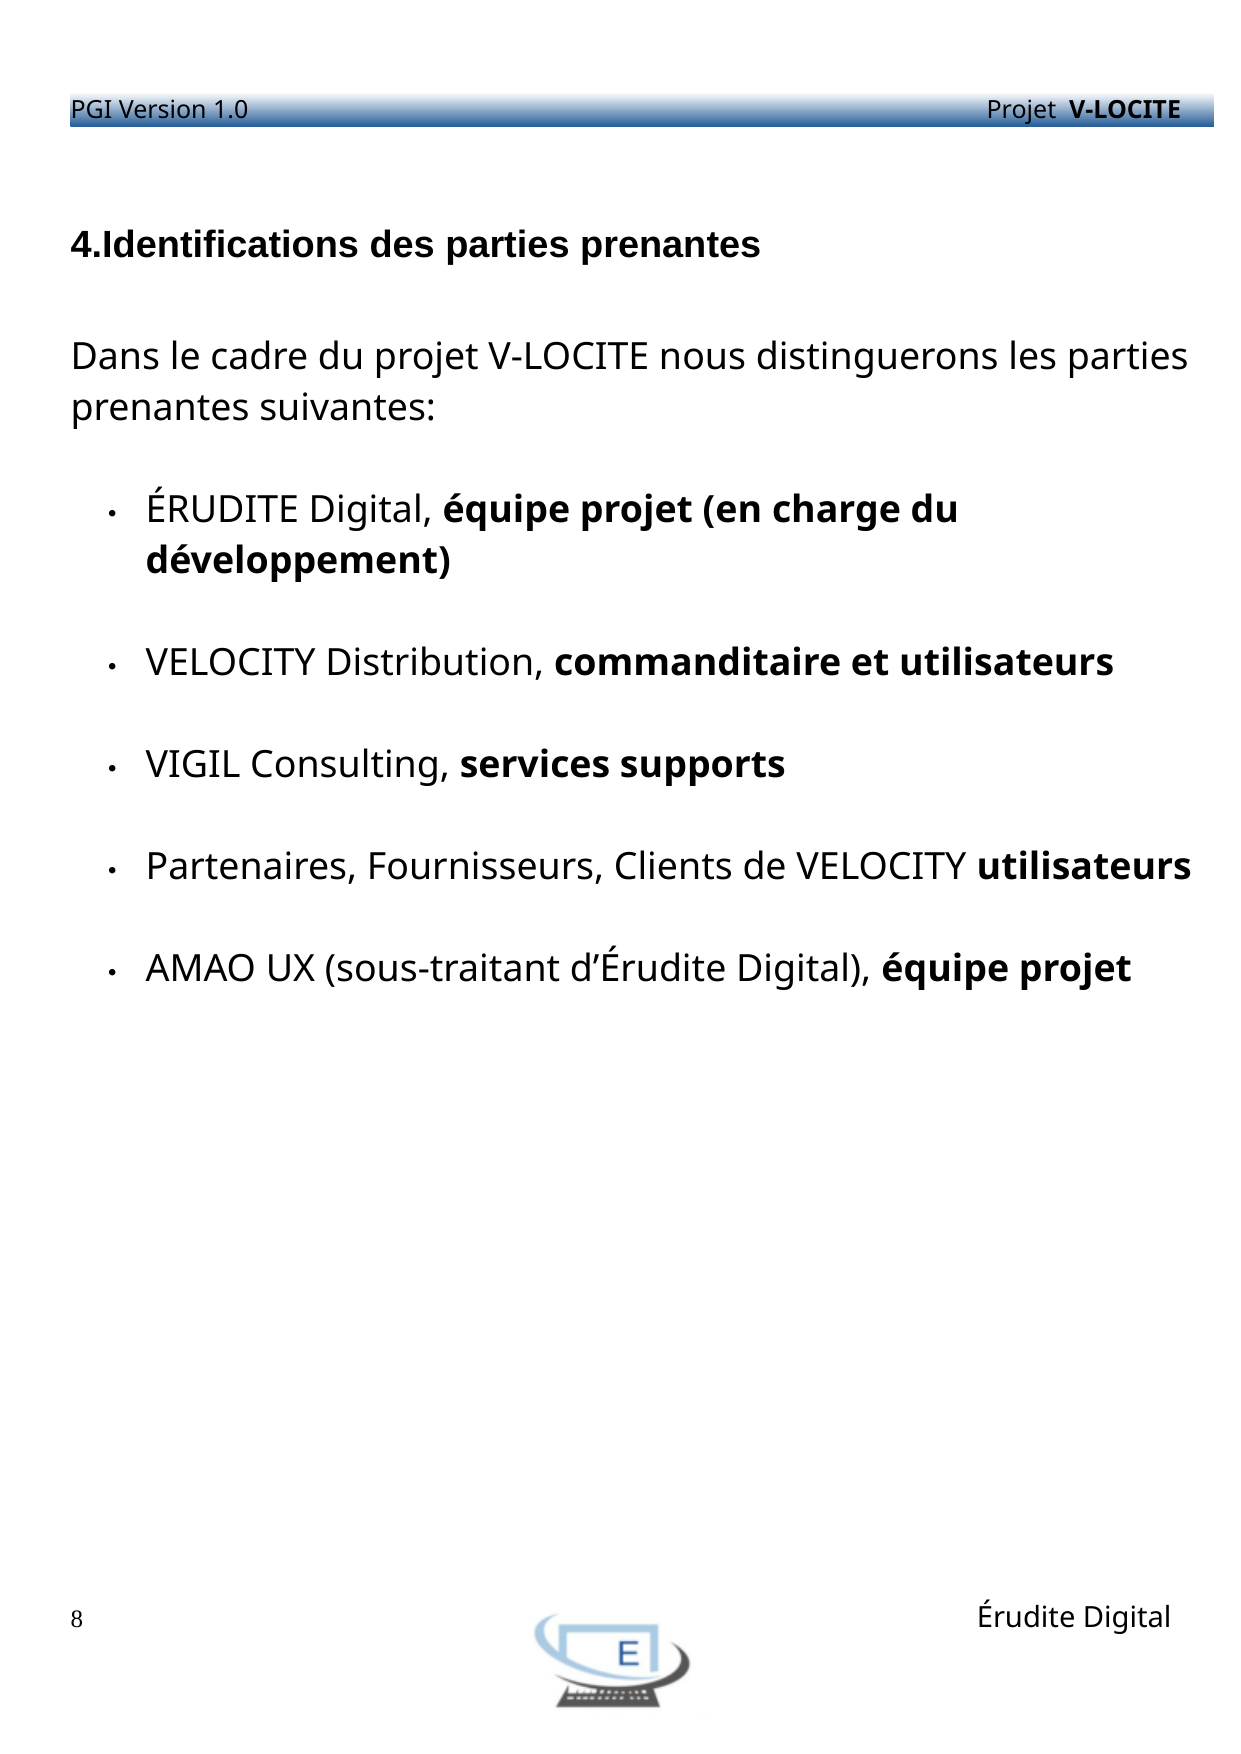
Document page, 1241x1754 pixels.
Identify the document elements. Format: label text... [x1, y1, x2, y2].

subtitle 4.Identifications des parties prenantes [70, 222, 1214, 266]
text Dans le cadre du projet V-LOCITE nous distinguerons les parties prenantes suivantes: [70, 329, 1214, 431]
list Partenaires, Fournisseurs, Clients de VELOCITY utilisateurs [108, 839, 1214, 891]
list AMAO UX (sous-traitant d’Érudite Digital), équipe projet [108, 942, 1214, 993]
picture [467, 1596, 755, 1720]
list ÉRUDITE Digital, équipe projet (en charge du développement) [108, 482, 1214, 584]
list VELOCITY Distribution, commanditaire et utilisateurs [108, 635, 1214, 686]
list VIGIL Consulting, services supports [108, 737, 1214, 788]
